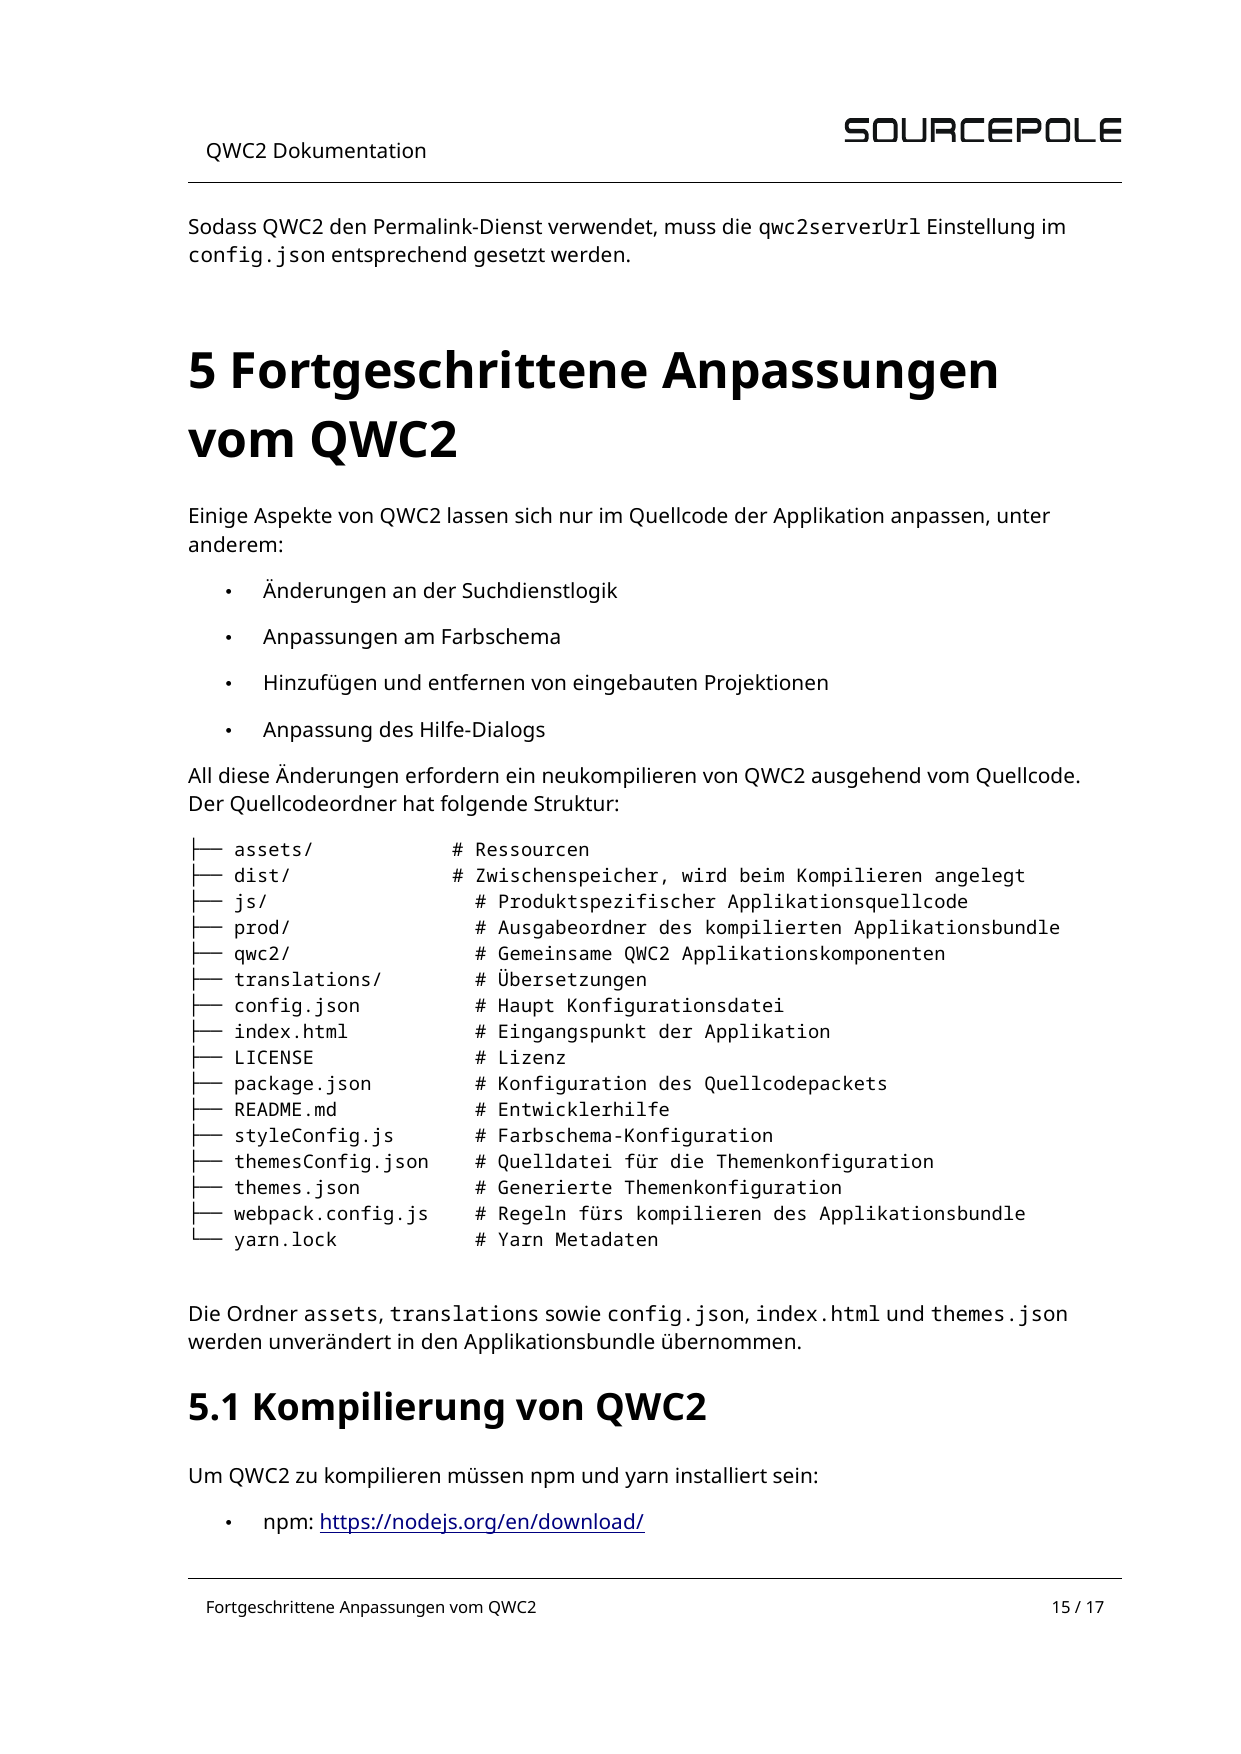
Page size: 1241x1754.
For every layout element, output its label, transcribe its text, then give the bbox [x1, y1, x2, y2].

text All diese Änderungen erfordern ein neukompilieren von QWC2 ausgehend vom Quellcode. Der Quellcodeordner hat folgende Struktur: [188, 761, 1122, 818]
list npm: https://nodejs.org/en/download/ [225, 1507, 1122, 1536]
text Sodass QWC2 den Permalink-Dienst verwendet, muss die qwc2serverUrl Einstellung im config.json entsprechend gesetzt werden. [188, 212, 1122, 269]
text ├── assets/ # Ressourcen ├── dist/ # Zwischenspeicher, wird beim Kompilieren angelegt ├── js/ # Produktspezifischer Applikationsquellcode ├── prod/ # Ausgabeordner des kompilierten Applikationsbundle ├── qwc2/ # Gemeinsame QWC2 Applikationskomponenten ├── translations/ # Übersetzungen ├── config.json # Haupt Konfigurationsdatei ├── index.html # Eingangspunkt der Applikation ├── LICENSE # Lizenz ├── package.json # Konfiguration des Quellcodepackets ├── README.md # Entwicklerhilfe ├── styleConfig.js # Farbschema-Konfiguration ├── themesConfig.json # Quelldatei für die Themenkonfiguration ├── themes.json # Generierte Themenkonfiguration ├── webpack.config.js # Regeln fürs kompilieren des Applikationsbundle └── yarn.lock # Yarn Metadaten [188, 836, 1122, 1281]
text Um QWC2 zu kompilieren müssen npm und yarn installiert sein: [188, 1461, 1122, 1489]
subtitle Fortgeschrittene Anpassungen vom QWC2 [188, 335, 1122, 471]
list Anpassungen am Farbschema [225, 622, 1122, 651]
list Hinzufügen und entfernen von eingebauten Projektionen [225, 668, 1122, 697]
list Änderungen an der Suchdienstlogik [225, 576, 1122, 604]
text Die Ordner assets, translations sowie config.json, index.html und themes.json werden unverändert in den Applikationsbundle übernommen. [188, 1298, 1122, 1356]
text Einige Aspekte von QWC2 lassen sich nur im Quellcode der Applikation anpassen, unter anderem: [188, 501, 1122, 558]
subtitle Kompilierung von QWC2 [188, 1381, 1122, 1432]
list Anpassung des Hilfe-Dialogs [225, 714, 1122, 743]
